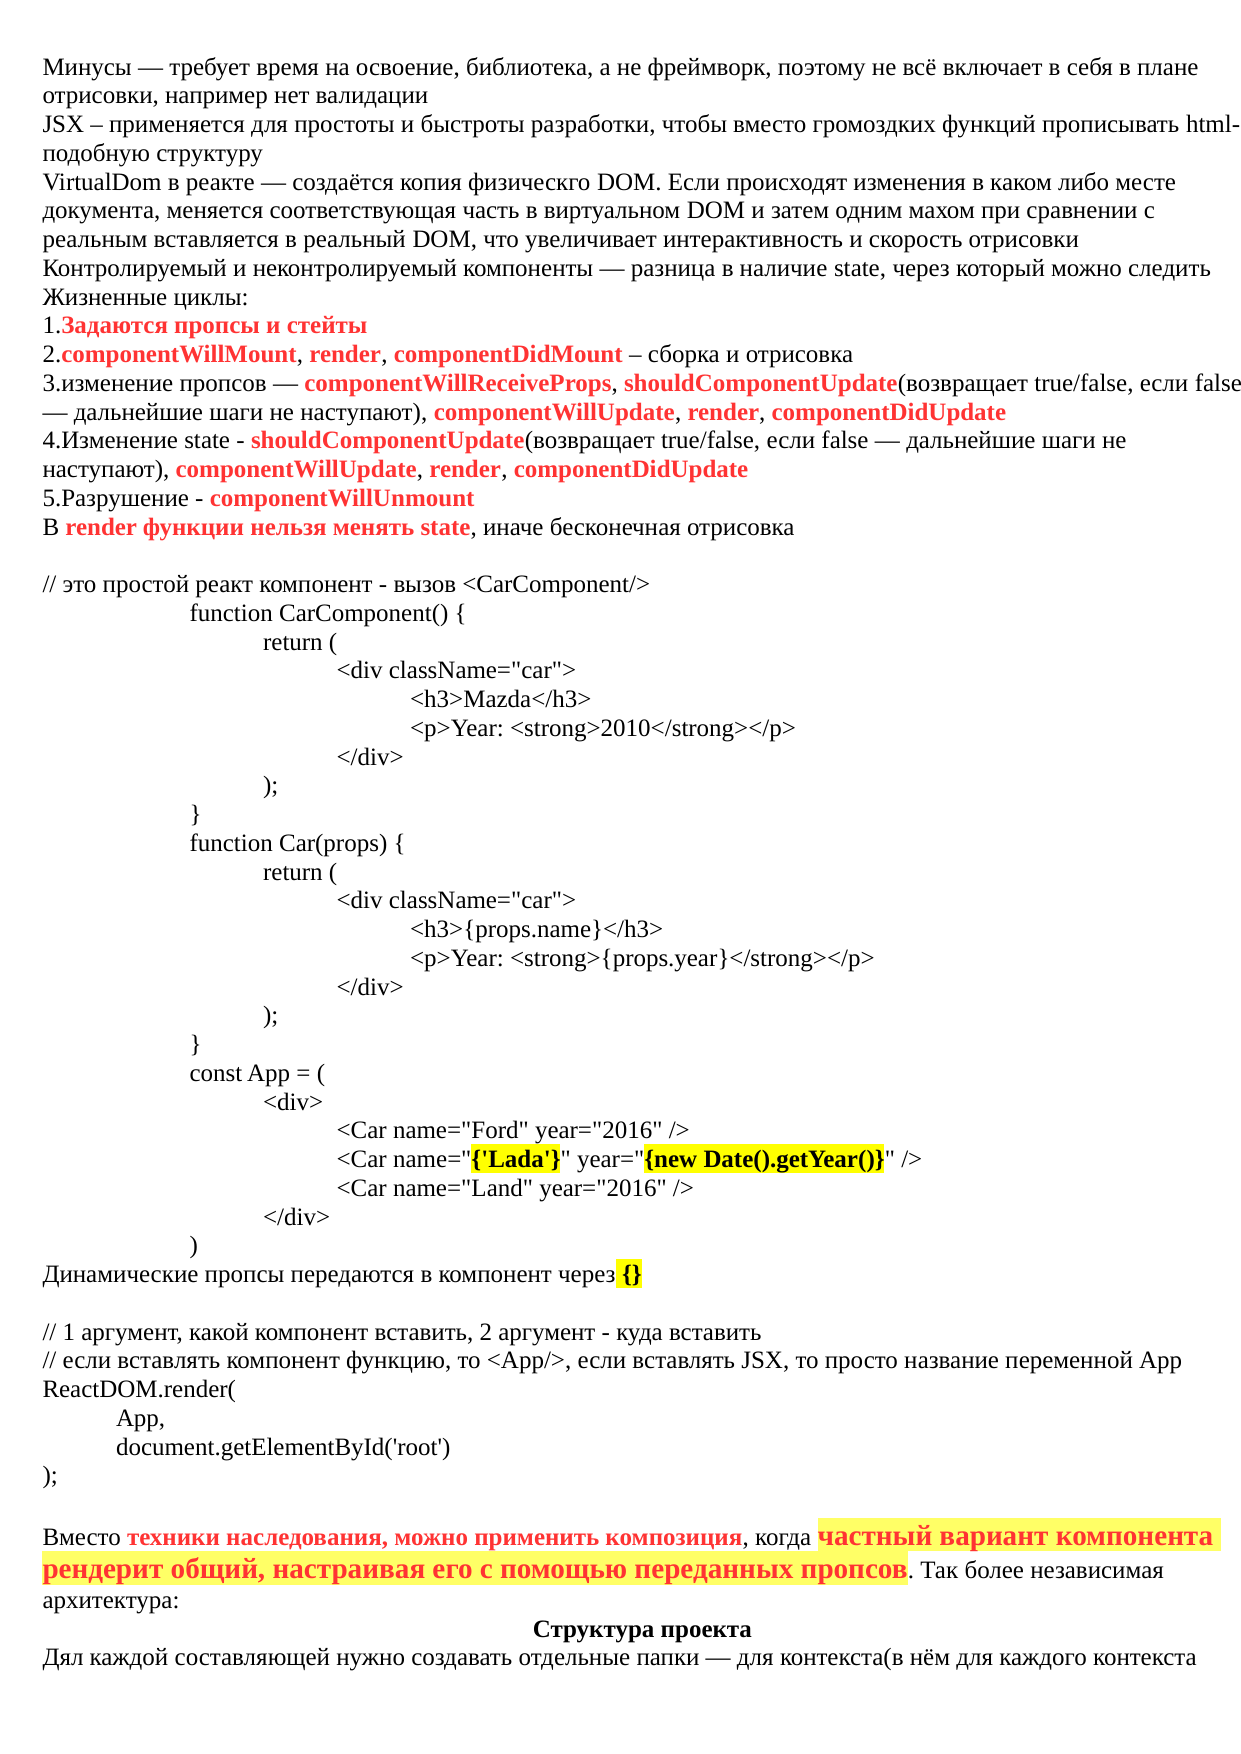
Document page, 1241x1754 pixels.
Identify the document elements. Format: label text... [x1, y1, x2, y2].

text Минусы — требует время на освоение, библиотека, а не фреймворк, поэтому не всё включает в себя в плане отрисовки, например нет валидации [42, 52, 1240, 109]
text // это простой реакт компонент - вызов <CarComponent/> function CarComponent() { return ( <div className="car"> <h3>Mazda</h3> <p>Year: <strong>2010</strong></p> </div> ); } function Car(props) { return ( <div className="car"> <h3>{props.name}</h3> <p>Year: <strong>{props.year}</strong></p> </div> ); } const App = ( <div> <Car name="Ford" year="2016" /> <Car name="{'Lada'}" year="{new Date().getYear()}" /> <Car name="Land" year="2016" /> </div> ) [42, 569, 1240, 1259]
text Дял каждой составляющей нужно создавать отдельные папки — для контекста(в нём для каждого контекста [42, 1642, 1240, 1671]
text JSX – применяется для простоты и быстроты разработки, чтобы вместо громоздких функций прописывать html-подобную структуру [42, 109, 1240, 167]
text 5.Разрушение - componentWillUnmount [42, 483, 1240, 512]
text // 1 аргумент, какой компонент вставить, 2 аргумент - куда вставить // если вставлять компонент функцию, то <App/>, если вставлять JSX, то просто название переменной App ReactDOM.render( App, document.getElementById('root') ); [42, 1288, 1240, 1489]
text Структура проекта [42, 1614, 1240, 1642]
text 4.Изменение state - shouldComponentUpdate(возвращает true/false, если false — дальнейшие шаги не наступают), componentWillUpdate, render, componentDidUpdate [42, 425, 1240, 483]
text 2.componentWillMount, render, componentDidMount – сборка и отрисовка [42, 339, 1240, 368]
text Вместо техники наследования, можно применить композиция, когда частный вариант компонента рендерит общий, настраивая его с помощью переданных пропсов. Так более независимая архитектура: [42, 1518, 1240, 1614]
text 3.изменение пропсов — componentWillReceiveProps, shouldComponentUpdate(возвращает true/false, если false — дальнейшие шаги не наступают), componentWillUpdate, render, componentDidUpdate [42, 368, 1240, 425]
text Жизненные циклы: [42, 282, 1240, 310]
text VirtualDom в реакте — создаётся копия физическго DOM. Если происходят изменения в каком либо месте документа, меняется соответствующая часть в виртуальном DOM и затем одним махом при сравнении с реальным вставляется в реальный DOM, что увеличивает интерактивность и скорость отрисовки [42, 167, 1240, 253]
text Динамические пропсы передаются в компонент через {} [42, 1259, 1240, 1288]
text 1.Задаются пропсы и стейты [42, 310, 1240, 339]
text В render функции нельзя менять state, иначе бесконечная отрисовка [42, 512, 1240, 540]
text Контролируемый и неконтролируемый компоненты — разница в наличие state, через который можно следить [42, 253, 1240, 282]
